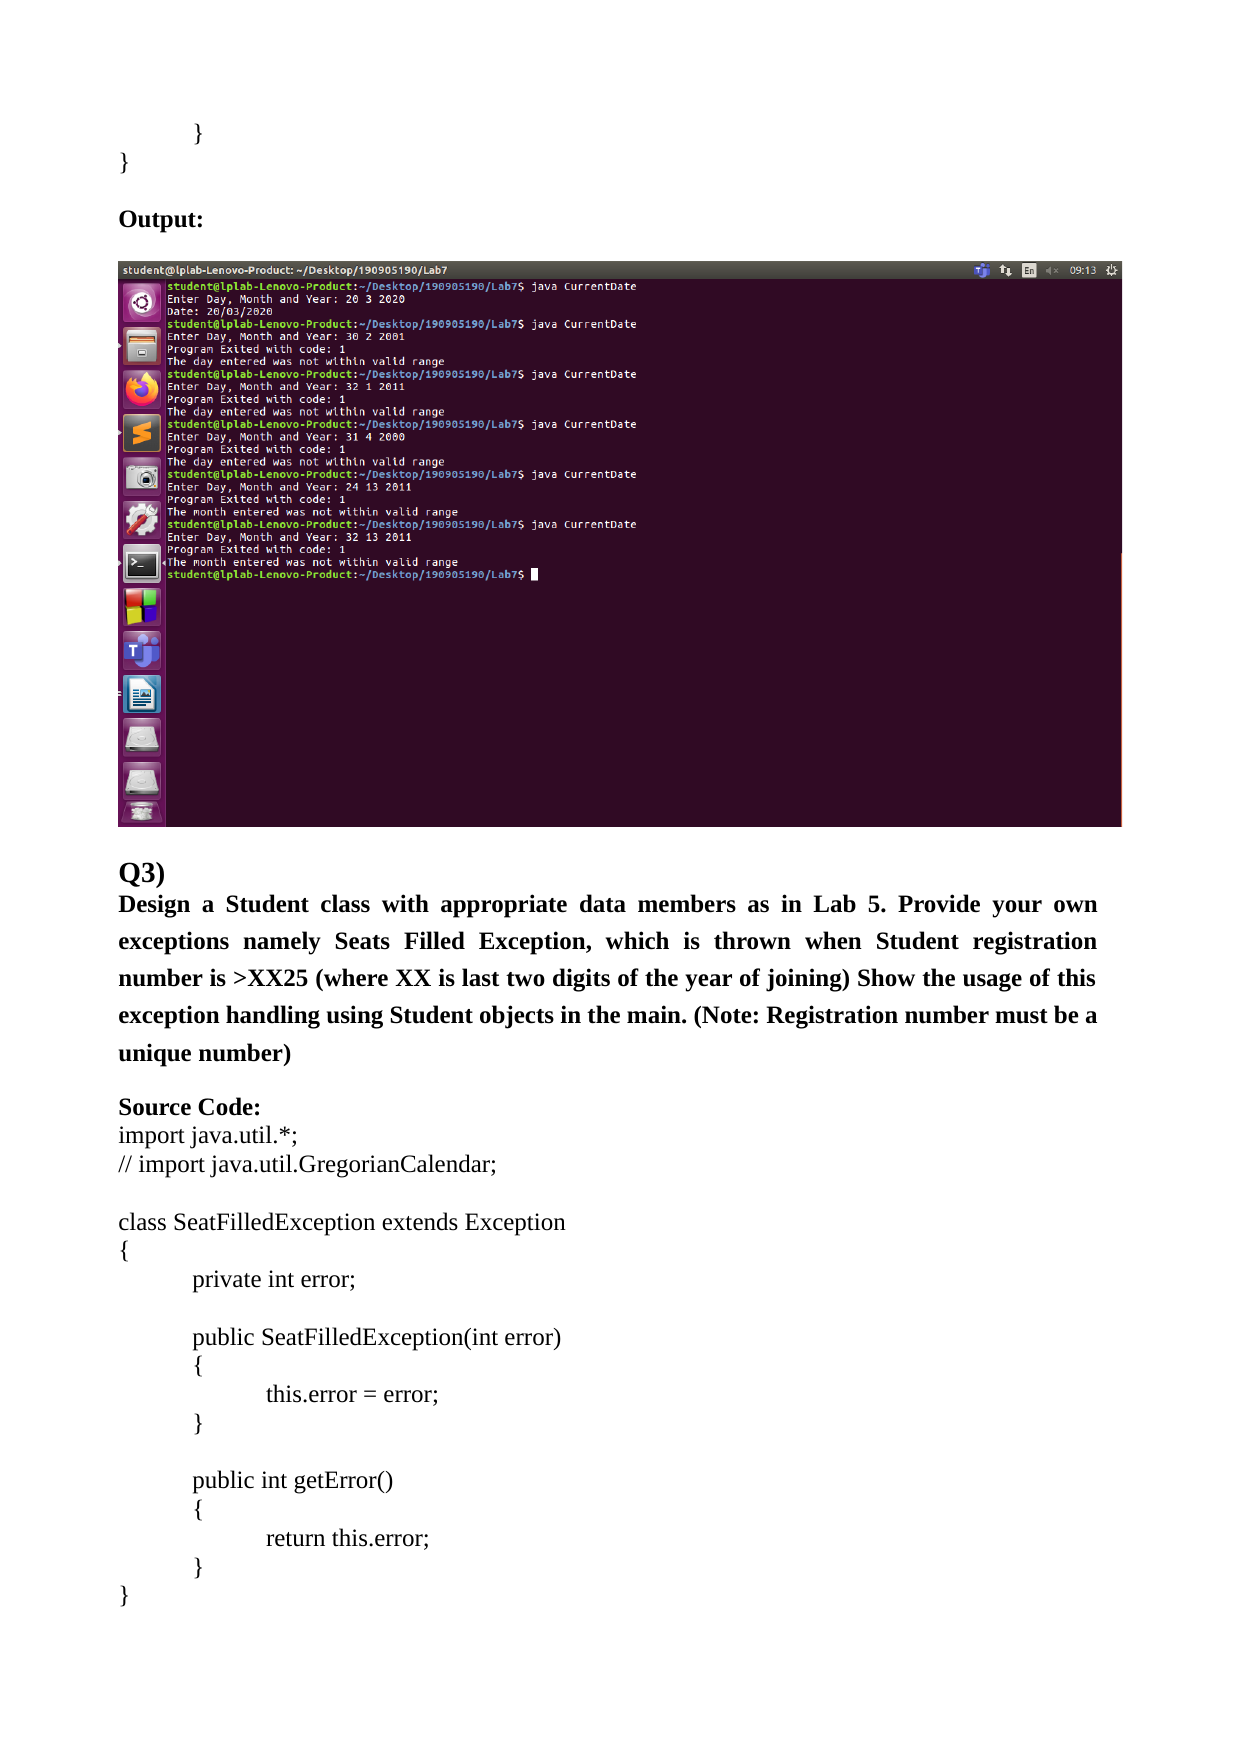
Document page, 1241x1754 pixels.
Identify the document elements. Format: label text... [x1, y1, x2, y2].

picture [118, 261, 1123, 827]
text public int getError() [118, 1466, 1122, 1494]
text import java.util.*; [118, 1121, 1122, 1149]
text { [118, 1494, 1122, 1523]
text Q3) [118, 855, 1122, 888]
text } [118, 1408, 1122, 1437]
text Source Code: [118, 1092, 1122, 1121]
text class SeatFilledException extends Exception [118, 1207, 1122, 1236]
text private int error; [118, 1264, 1122, 1293]
text { [118, 1351, 1122, 1379]
text } [118, 147, 1122, 176]
text // import java.util.GregorianCalendar; [118, 1149, 1122, 1178]
text } [118, 1581, 1122, 1609]
text Output: [118, 204, 1122, 233]
text } [118, 1552, 1122, 1581]
text return this.error; [118, 1523, 1122, 1552]
list Design a Student class with appropriate data members as in Lab 5. Provide your own exceptions namely Seats Filled Exception, which is thrown when Student registration number is >XX25 (where XX is last two digits of the year of joining) Show the usage of this exception handling using Student objects in the main. (Note: Registration number must be a unique number) [118, 889, 1099, 1067]
text this.error = error; [118, 1379, 1122, 1408]
text public SeatFilledException(int error) [118, 1322, 1122, 1351]
text } [118, 118, 1122, 147]
text { [118, 1236, 1122, 1264]
